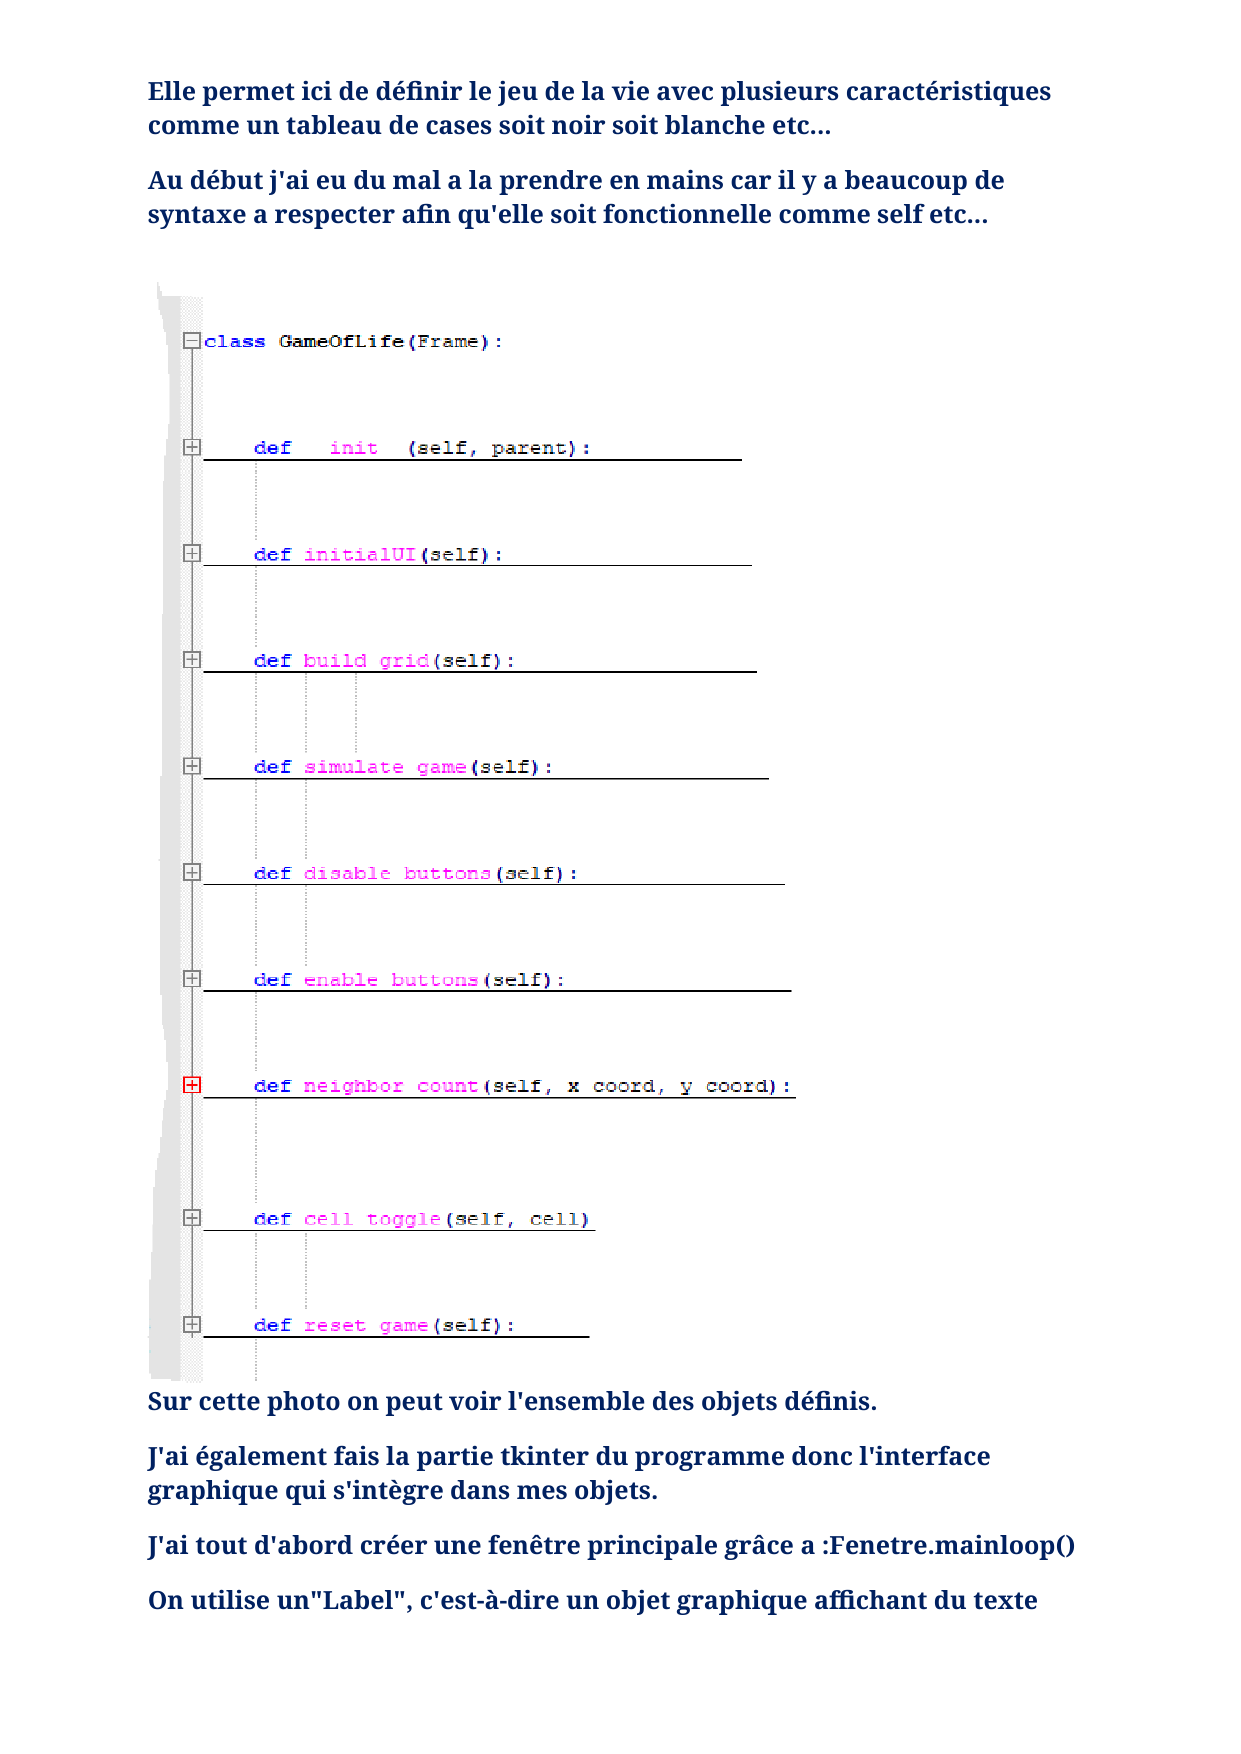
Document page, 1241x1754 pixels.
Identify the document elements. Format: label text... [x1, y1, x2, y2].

text On utilise un"Label", c'est-à-dire un objet graphique affichant du texte [148, 1582, 1093, 1616]
text J'ai tout d'abord créer une fenêtre principale grâce a :Fenetre.mainloop() [148, 1527, 1093, 1561]
text Au début j'ai eu du mal a la prendre en mains car il y a beaucoup de syntaxe a respecter afin qu'elle soit fonctionnelle comme self etc... [148, 163, 1093, 231]
text J'ai également fais la partie tkinter du programme donc l'interface graphique qui s'intègre dans mes objets. [148, 1438, 1093, 1507]
text Elle permet ici de définir le jeu de la vie avec plusieurs caractéristiques comme un tableau de cases soit noir soit blanche etc... [148, 74, 1093, 142]
text Sur cette photo on peut voir l'ensemble des objets définis. [148, 1383, 1093, 1418]
